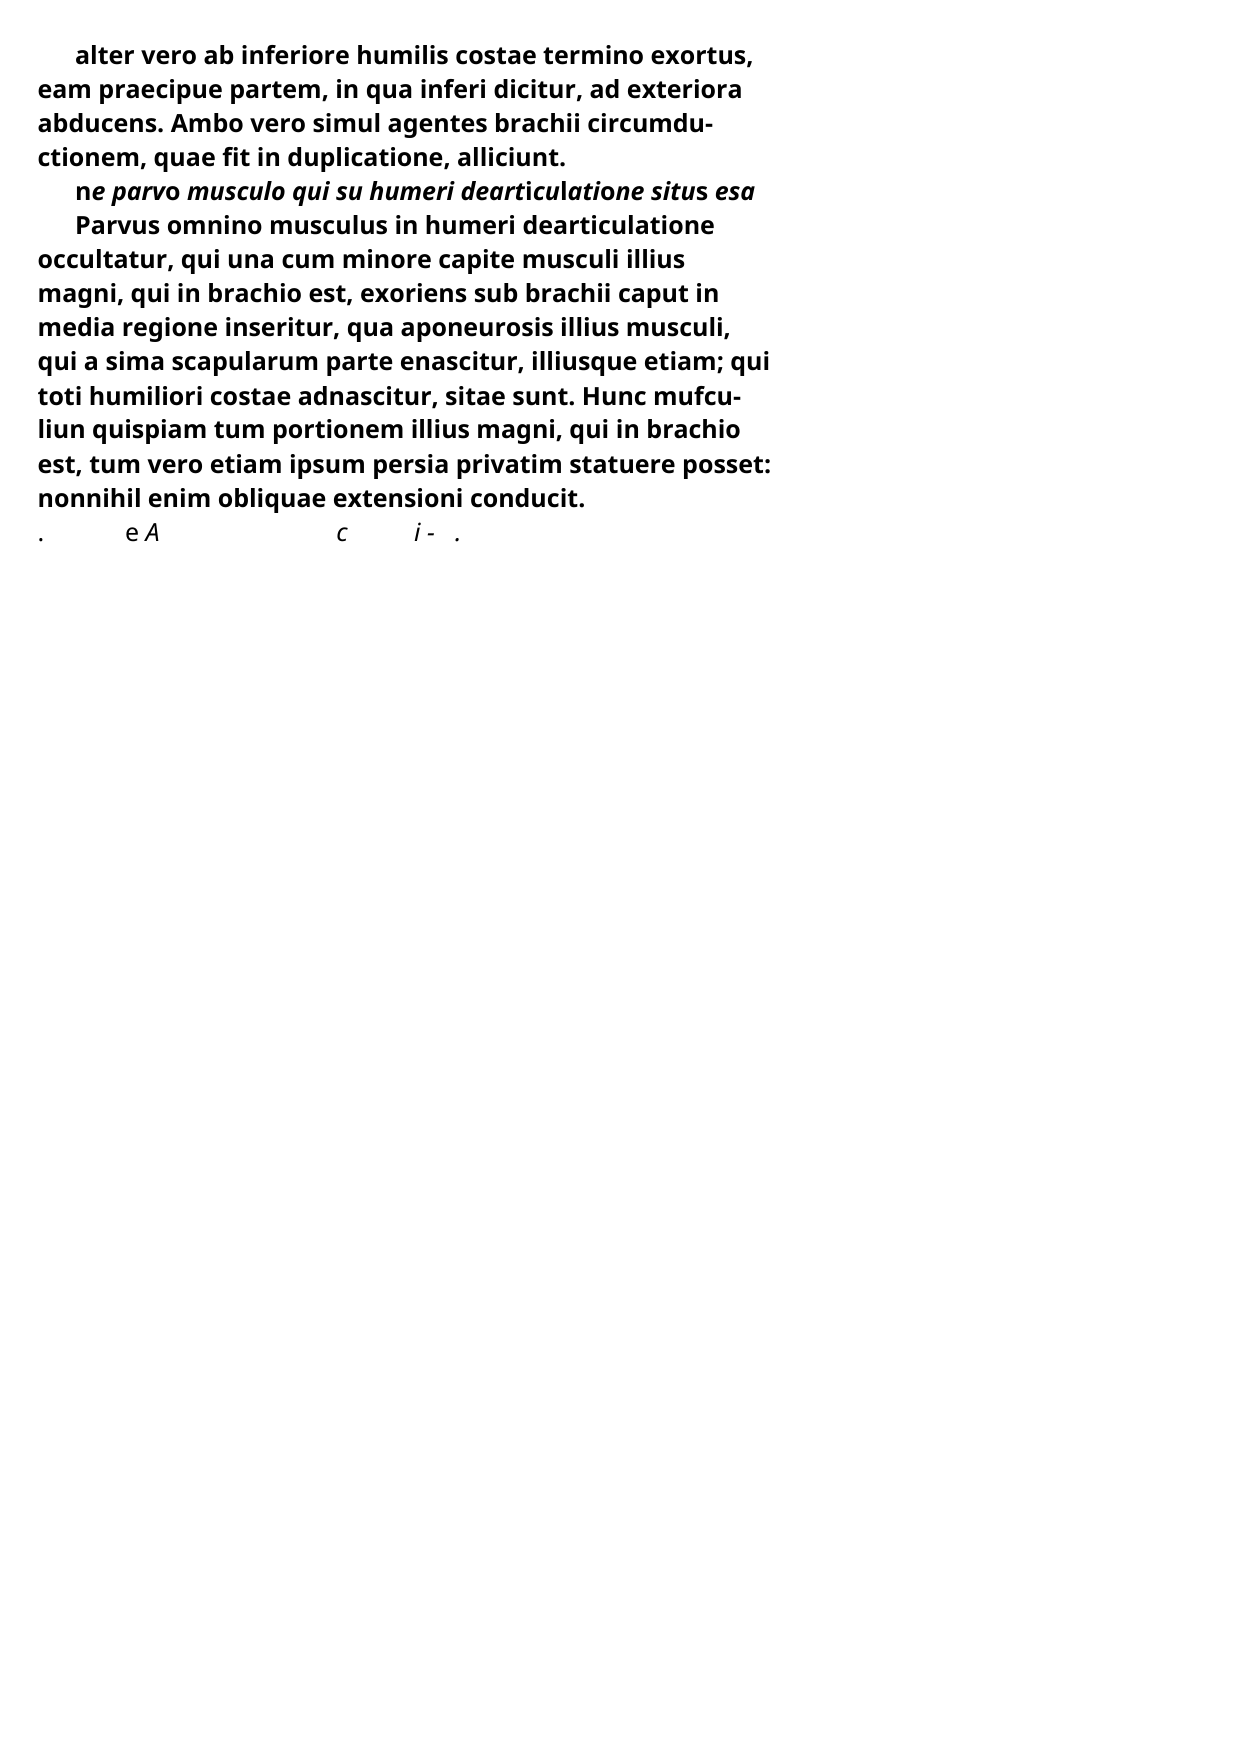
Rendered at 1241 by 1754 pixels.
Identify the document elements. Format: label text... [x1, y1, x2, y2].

text alter vero ab inferiore humilis costae termino exortus, eam praecipue partem, in qua inferi dicitur, ad exteriora abducens. Ambo vero simul agentes brachii circumdu- ctionem, quae fit in duplicatione, alliciunt. [37, 37, 1203, 174]
text ne parvo musculo qui su humeri dearticulatione situs esa [37, 174, 1203, 208]
text Parvus omnino musculus in humeri dearticulatione occultatur, qui una cum minore capite musculi illius magni, qui in brachio est, exoriens sub brachii caput in media regione inseritur, qua aponeurosis illius musculi, qui a sima scapularum parte enascitur, illiusque etiam; qui toti humiliori costae adnascitur, sitae sunt. Hunc mufcu- liun quispiam tum portionem illius magni, qui in brachio est, tum vero etiam ipsum persia privatim statuere posset: nonnihil enim obliquae extensioni conducit. [37, 208, 1203, 514]
text . e A c i - . [37, 514, 1203, 548]
